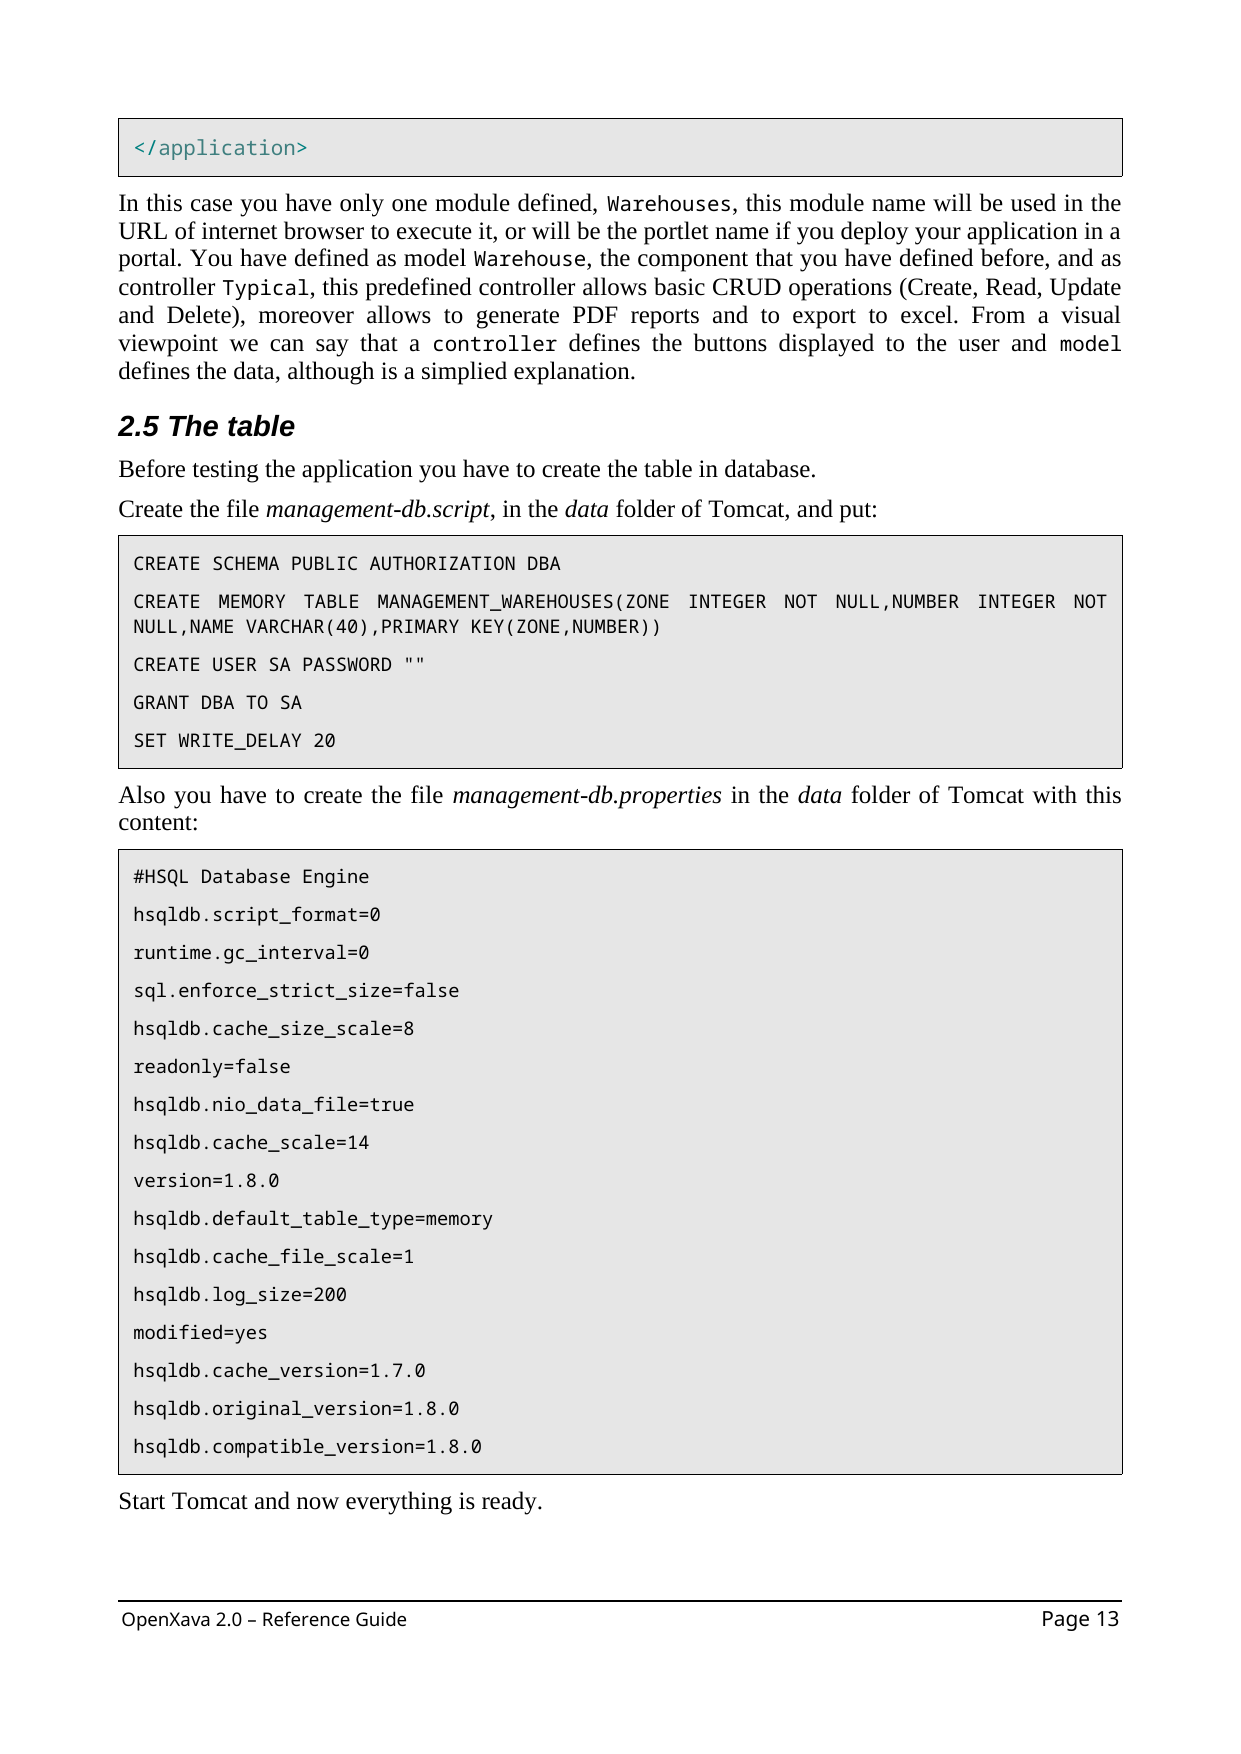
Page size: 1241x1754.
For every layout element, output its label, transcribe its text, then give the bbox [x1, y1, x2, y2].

text hsqldb.compatible_version=1.8.0 [119, 1419, 1122, 1474]
text modified=yes [119, 1305, 1122, 1343]
text hsqldb.nio_data_file=true [119, 1077, 1122, 1115]
text SET WRITE_DELAY 20 [119, 713, 1122, 768]
text In this case you have only one module defined, Warehouses, this module name will be used in the URL of internet browser to execute it, or will be the portlet name if you deploy your application in a portal. You have defined as model Warehouse, the component that you have defined before, and as controller Typical, this predefined controller allows basic CRUD operations (Create, Read, Update and Delete), moreover allows to generate PDF reports and to export to excel. From a visual viewpoint we can say that a controller defines the buttons displayed to the user and model defines the data, although is a simplied explanation. [118, 189, 1122, 385]
text CREATE SCHEMA PUBLIC AUTHORIZATION DBA [119, 536, 1122, 573]
text GRANT DBA TO SA [119, 675, 1122, 713]
text CREATE MEMORY TABLE MANAGEMENT_WAREHOUSES(ZONE INTEGER NOT NULL,NUMBER INTEGER NOT NULL,NAME VARCHAR(40),PRIMARY KEY(ZONE,NUMBER)) [119, 573, 1122, 637]
text Before testing the application you have to create the table in database. [118, 455, 1122, 483]
subtitle The table [118, 410, 1122, 442]
text hsqldb.script_format=0 [119, 887, 1122, 925]
text hsqldb.cache_size_scale=8 [119, 1001, 1122, 1039]
text Start Tomcat and now everything is ready. [118, 1487, 1122, 1514]
text version=1.8.0 [119, 1153, 1122, 1191]
text hsqldb.cache_file_scale=1 [119, 1229, 1122, 1267]
text </application> [119, 119, 1122, 176]
text hsqldb.cache_scale=14 [119, 1115, 1122, 1153]
text hsqldb.log_size=200 [119, 1267, 1122, 1305]
text runtime.gc_interval=0 [119, 925, 1122, 963]
text CREATE USER SA PASSWORD "" [119, 637, 1122, 675]
text Also you have to create the file management-db.properties in the data folder of Tomcat with this content: [118, 781, 1122, 836]
text readonly=false [119, 1039, 1122, 1077]
text hsqldb.default_table_type=memory [119, 1191, 1122, 1229]
text sql.enforce_strict_size=false [119, 963, 1122, 1001]
text hsqldb.original_version=1.8.0 [119, 1381, 1122, 1419]
text Create the file management-db.script, in the data folder of Tomcat, and put: [118, 495, 1122, 523]
text #HSQL Database Engine [119, 850, 1122, 887]
text hsqldb.cache_version=1.7.0 [119, 1343, 1122, 1381]
